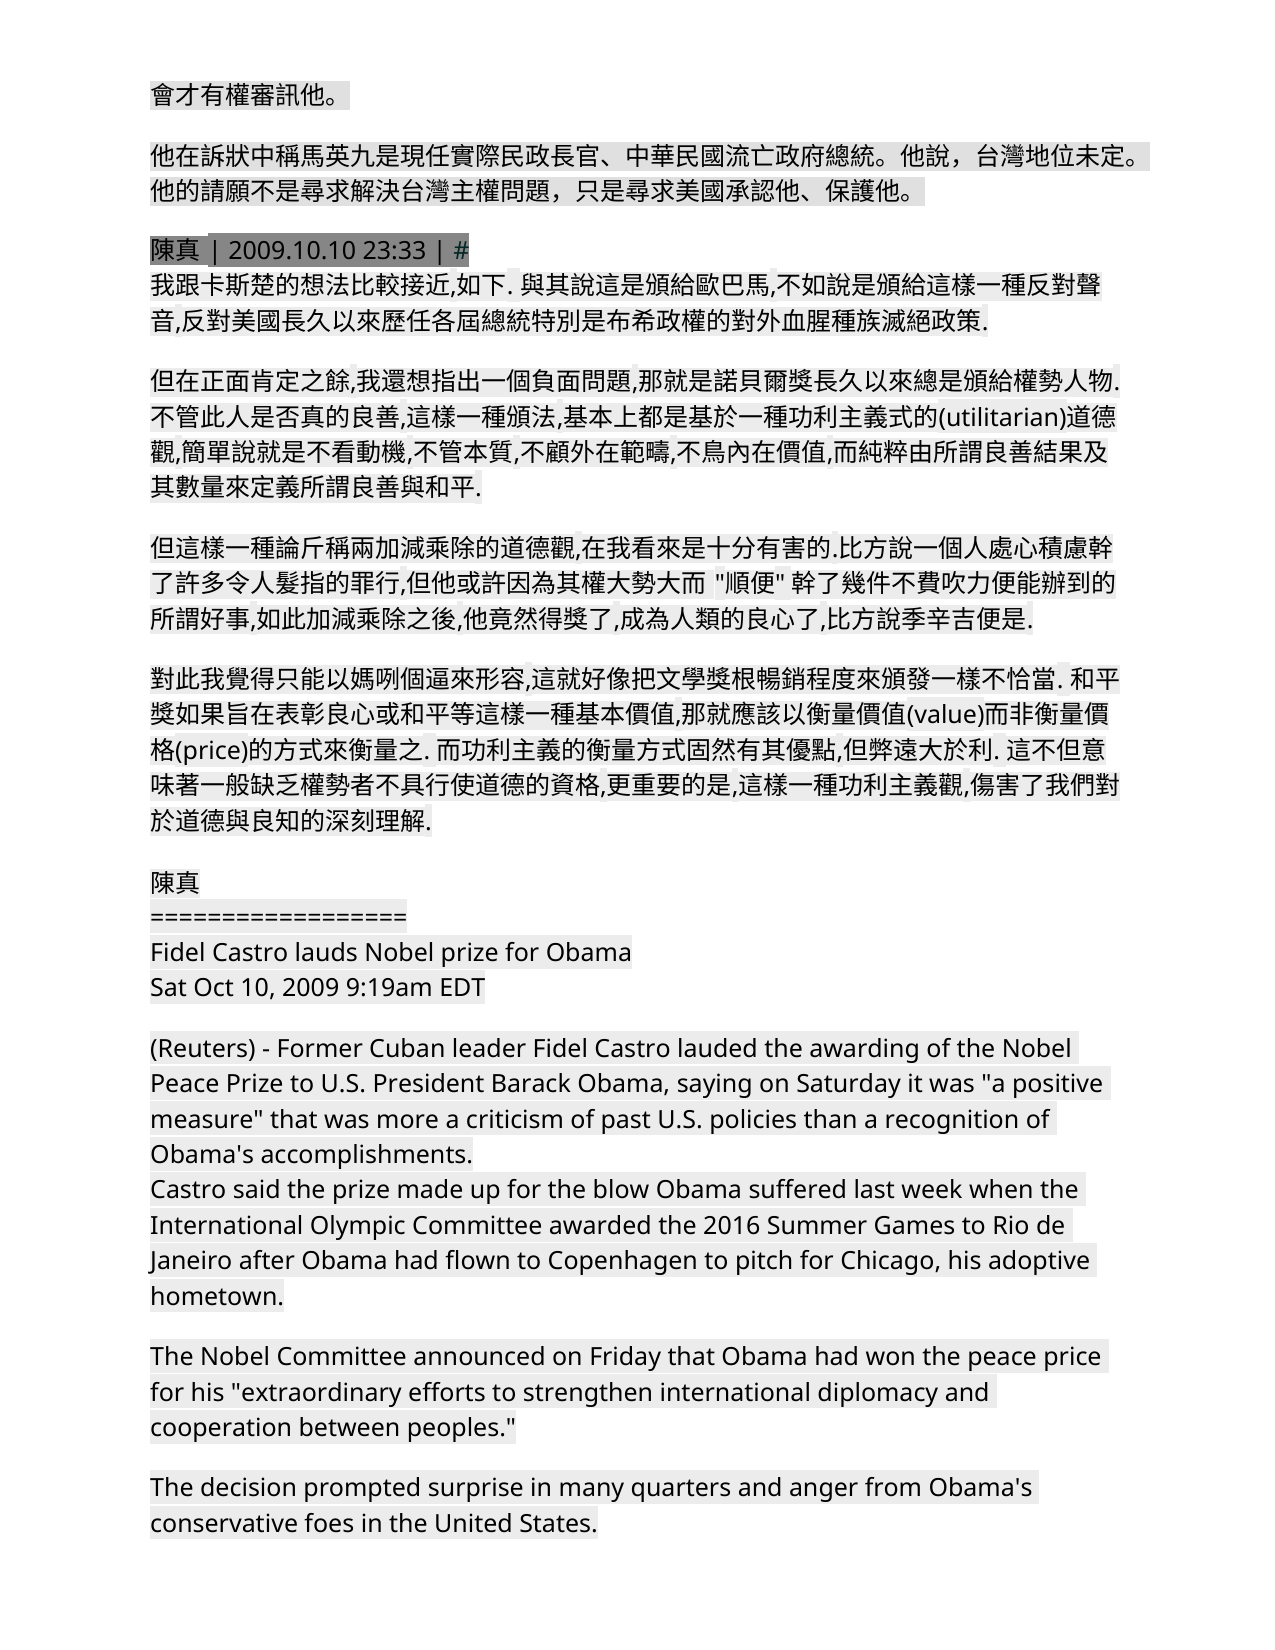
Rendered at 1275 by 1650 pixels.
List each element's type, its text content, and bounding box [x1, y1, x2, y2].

text The Nobel Committee announced on Friday that Obama had won the peace price for his "extraordinary efforts to strengthen international diplomacy and cooperation between peoples." [150, 1337, 1125, 1444]
text The decision prompted surprise in many quarters and anger from Obama's conservative foes in the United States. [150, 1469, 1125, 1539]
text 陳真 ================== Fidel Castro lauds Nobel prize for Obama Sat Oct 10, 2009 9:19am EDT [150, 862, 1125, 1004]
text 會才有權審訊他。 [150, 75, 1125, 110]
text 但在正面肯定之餘,我還想指出一個負面問題,那就是諾貝爾獎長久以來總是頒給權勢人物. 不管此人是否真的良善,這樣一種頒法,基本上都是基於一種功利主義式的(utilitarian)道德觀,簡單說就是不看動機,不管本質,不顧外在範疇,不鳥內在價值,而純粹由所謂良善結果及其數量來定義所謂良善與和平. [150, 362, 1125, 504]
text 我跟卡斯楚的想法比較接近,如下. 與其說這是頒給歐巴馬,不如說是頒給這樣一種反對聲音,反對美國長久以來歷任各屆總統特別是布希政權的對外血腥種族滅絕政策. [150, 267, 1125, 337]
text 對此我覺得只能以媽咧個逼來形容,這就好像把文學獎根暢銷程度來頒發一樣不恰當. 和平獎如果旨在表彰良心或和平等這樣一種基本價值,那就應該以衡量價值(value)而非衡量價格(price)的方式來衡量之. 而功利主義的衡量方式固然有其優點,但弊遠大於利. 這不但意味著一般缺乏權勢者不具行使道德的資格,更重要的是,這樣一種功利主義觀,傷害了我們對於道德與良知的深刻理解. [150, 660, 1125, 837]
text 陳真 | 2009.10.10 23:33 | # [150, 231, 1125, 267]
text 但這樣一種論斤稱兩加減乘除的道德觀,在我看來是十分有害的.比方說一個人處心積慮幹了許多令人髮指的罪行,但他或許因為其權大勢大而 "順便" 幹了幾件不費吹力便能辦到的所謂好事,如此加減乘除之後,他竟然得獎了,成為人類的良心了,比方說季辛吉便是. [150, 529, 1125, 635]
text (Reuters) - Former Cuban leader Fidel Castro lauded the awarding of the Nobel Peace Prize to U.S. President Barack Obama, saying on Saturday it was "a positive measure" that was more a criticism of past U.S. policies than a recognition of Obama's accomplishments. Castro said the prize made up for the blow Obama suffered last week when the International Olympic Committee awarded the 2016 Summer Games to Rio de Janeiro after Obama had flown to Copenhagen to pitch for Chicago, his adoptive hometown. [150, 1029, 1125, 1312]
text 他在訴狀中稱馬英九是現任實際民政長官、中華民國流亡政府總統。他說，台灣地位未定。他的請願不是尋求解決台灣主權問題，只是尋求美國承認他、保護他。 [150, 135, 1125, 206]
